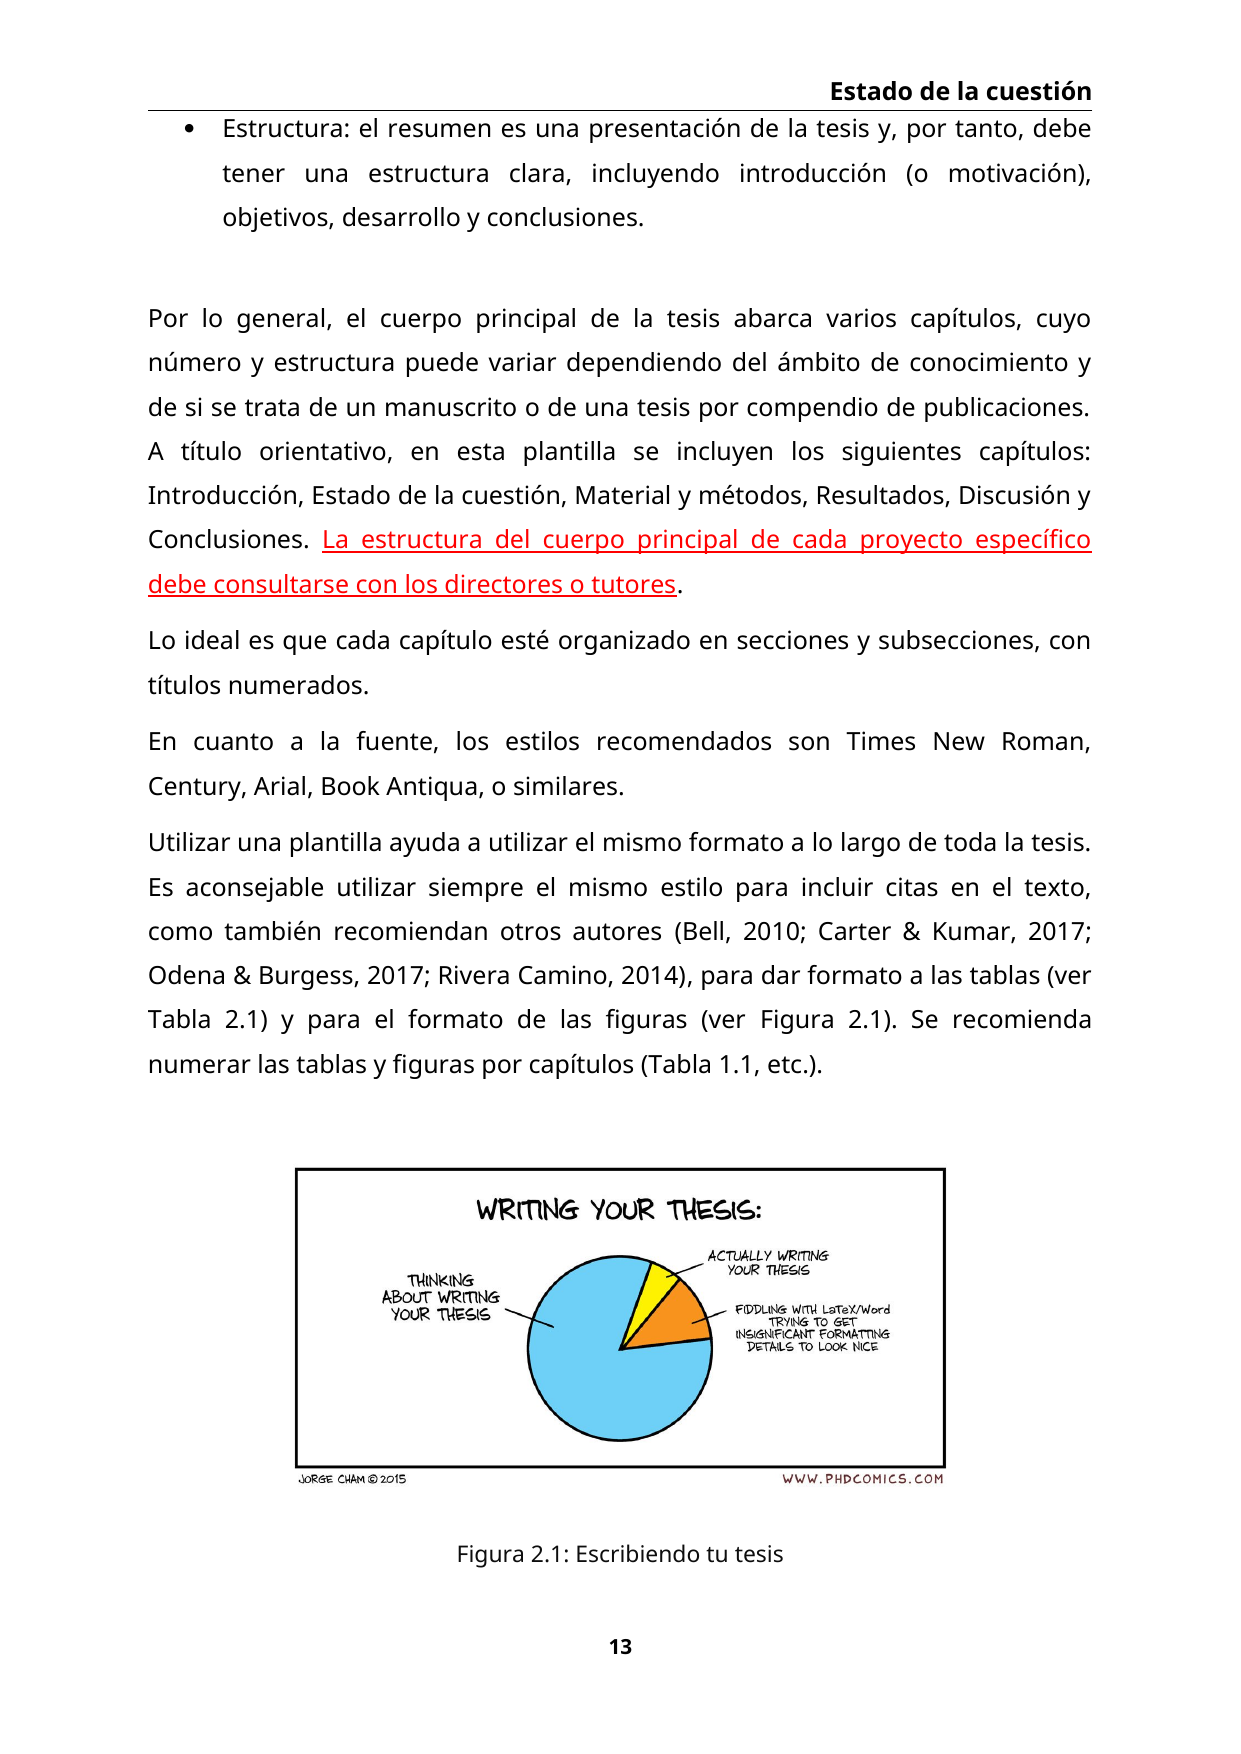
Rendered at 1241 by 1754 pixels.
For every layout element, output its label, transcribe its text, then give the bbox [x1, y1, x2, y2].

text Utilizar una plantilla ayuda a utilizar el mismo formato a lo largo de toda la tesis. Es aconsejable utilizar siempre el mismo estilo para incluir citas en el texto, como también recomiendan otros autores (Bell, 2010; Carter & Kumar, 2017; Odena & Burgess, 2017; Rivera Camino, 2014), para dar formato a las tablas (ver Tabla 2.1) y para el formato de las figuras (ver Figura 2.1). Se recomienda numerar las tablas y figuras por capítulos (Tabla 1.1, etc.). [148, 825, 1092, 1081]
text Figura 2.1: Escribiendo tu tesis [148, 1538, 1092, 1570]
list Estructura: el resumen es una presentación de la tesis y, por tanto, debe tener una estructura clara, incluyendo introducción (o motivación), objetivos, desarrollo y conclusiones. [185, 111, 1092, 234]
text Por lo general, el cuerpo principal de la tesis abarca varios capítulos, cuyo número y estructura puede variar dependiendo del ámbito de conocimiento y de si se trata de un manuscrito o de una tesis por compendio de publicaciones. A título orientativo, en esta plantilla se incluyen los siguientes capítulos: Introducción, Estado de la cuestión, Material y métodos, Resultados, Discusión y Conclusiones. La estructura del cuerpo principal de cada proyecto específico debe consultarse con los directores o tutores. [148, 301, 1092, 600]
text En cuanto a la fuente, los estilos recomendados son Times New Roman, Century, Arial, Book Antiqua, o similares. [148, 724, 1092, 802]
text Lo ideal es que cada capítulo esté organizado en secciones y subsecciones, con títulos numerados. [148, 623, 1092, 701]
